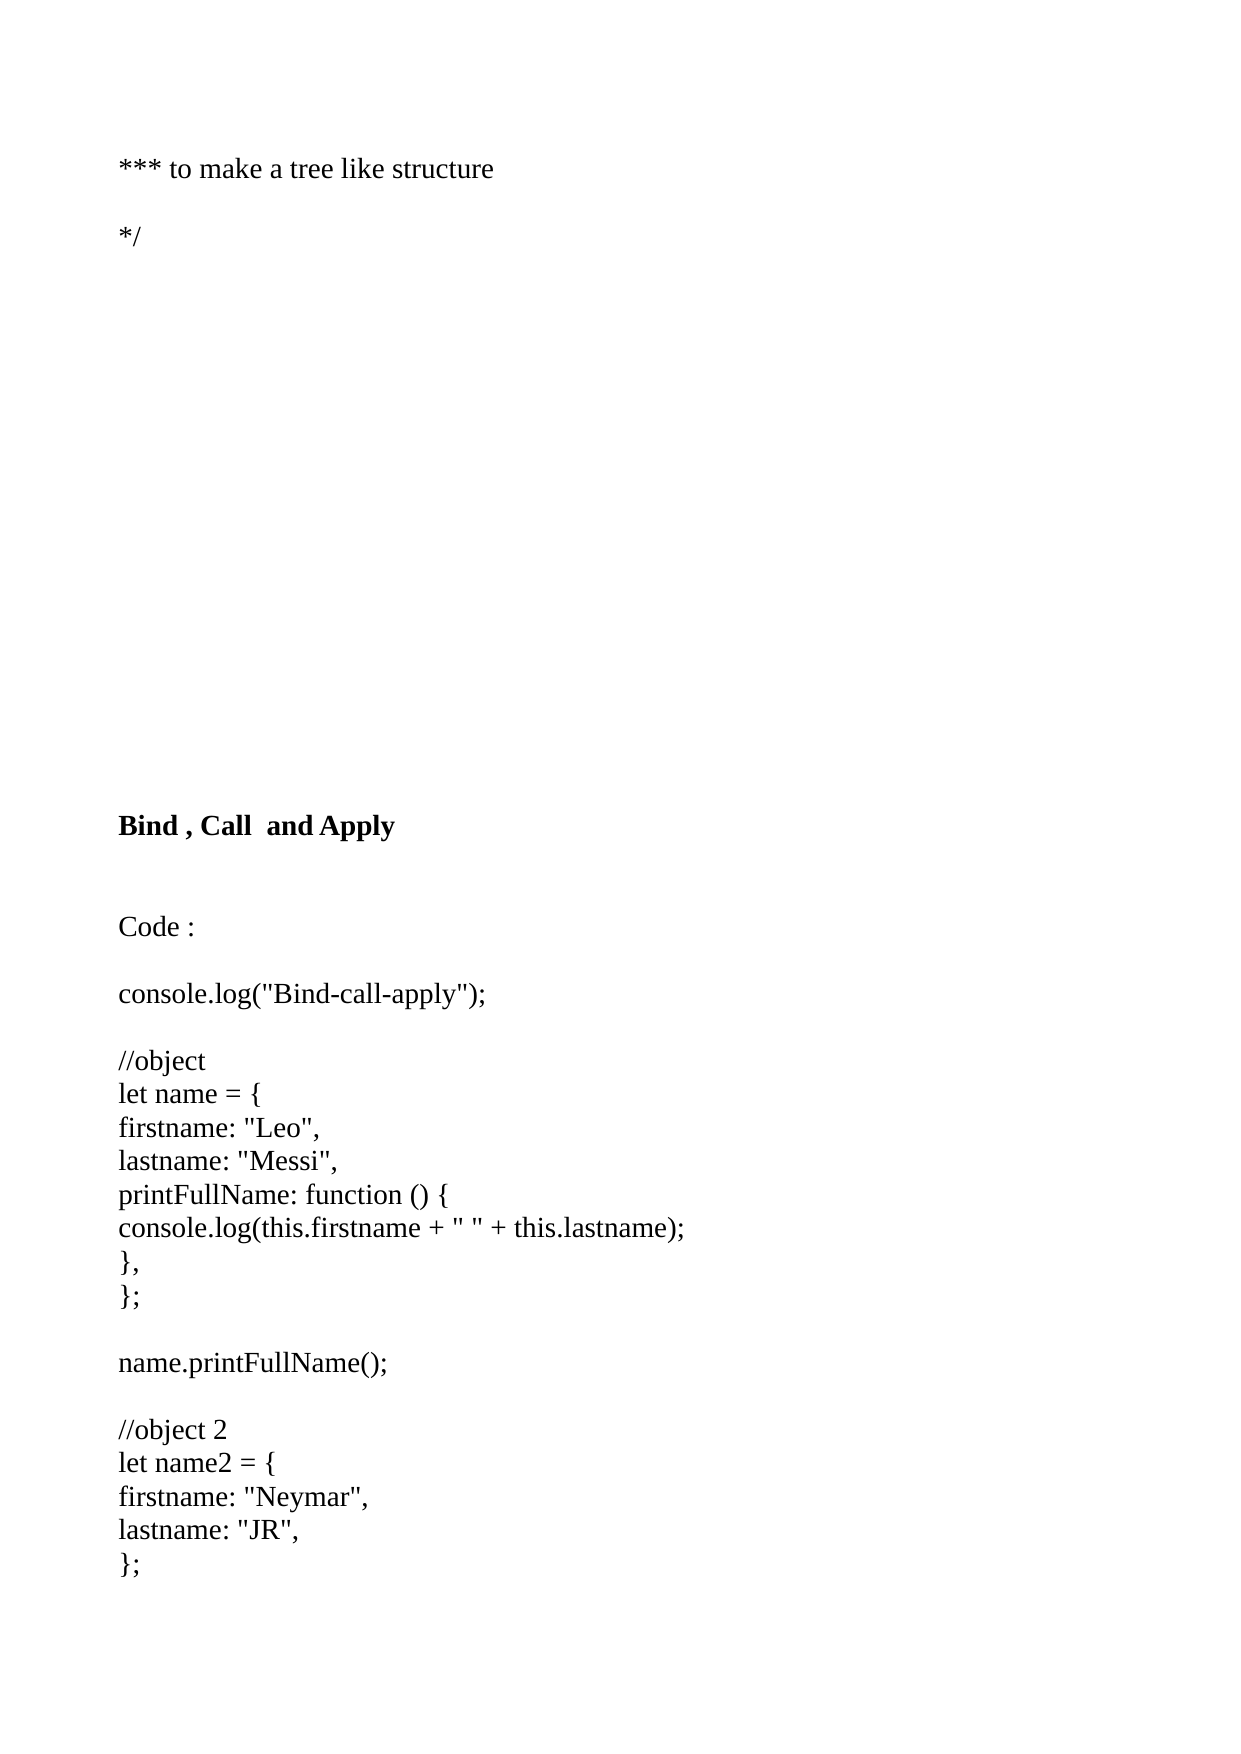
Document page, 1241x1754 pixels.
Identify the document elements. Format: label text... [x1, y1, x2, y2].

text let name2 = { [118, 1445, 1122, 1479]
text lastname: "Messi", [118, 1143, 1122, 1177]
text let name = { [118, 1076, 1122, 1110]
text //object 2 [118, 1412, 1122, 1445]
text *** to make a tree like structure [118, 152, 1122, 185]
text printFullName: function () { [118, 1177, 1122, 1211]
text Code : [118, 909, 1122, 942]
text }, [118, 1244, 1122, 1278]
text firstname: "Leo", [118, 1110, 1122, 1143]
text //object [118, 1043, 1122, 1076]
text */ [118, 219, 1122, 252]
text firstname: "Neymar", [118, 1479, 1122, 1512]
text }; [118, 1546, 1122, 1579]
text console.log(this.firstname + " " + this.lastname); [118, 1211, 1122, 1244]
text }; [118, 1278, 1122, 1311]
text Bind , Call and Apply [118, 808, 1122, 842]
text console.log("Bind-call-apply"); [118, 976, 1122, 1009]
text name.printFullName(); [118, 1345, 1122, 1378]
text lastname: "JR", [118, 1512, 1122, 1546]
